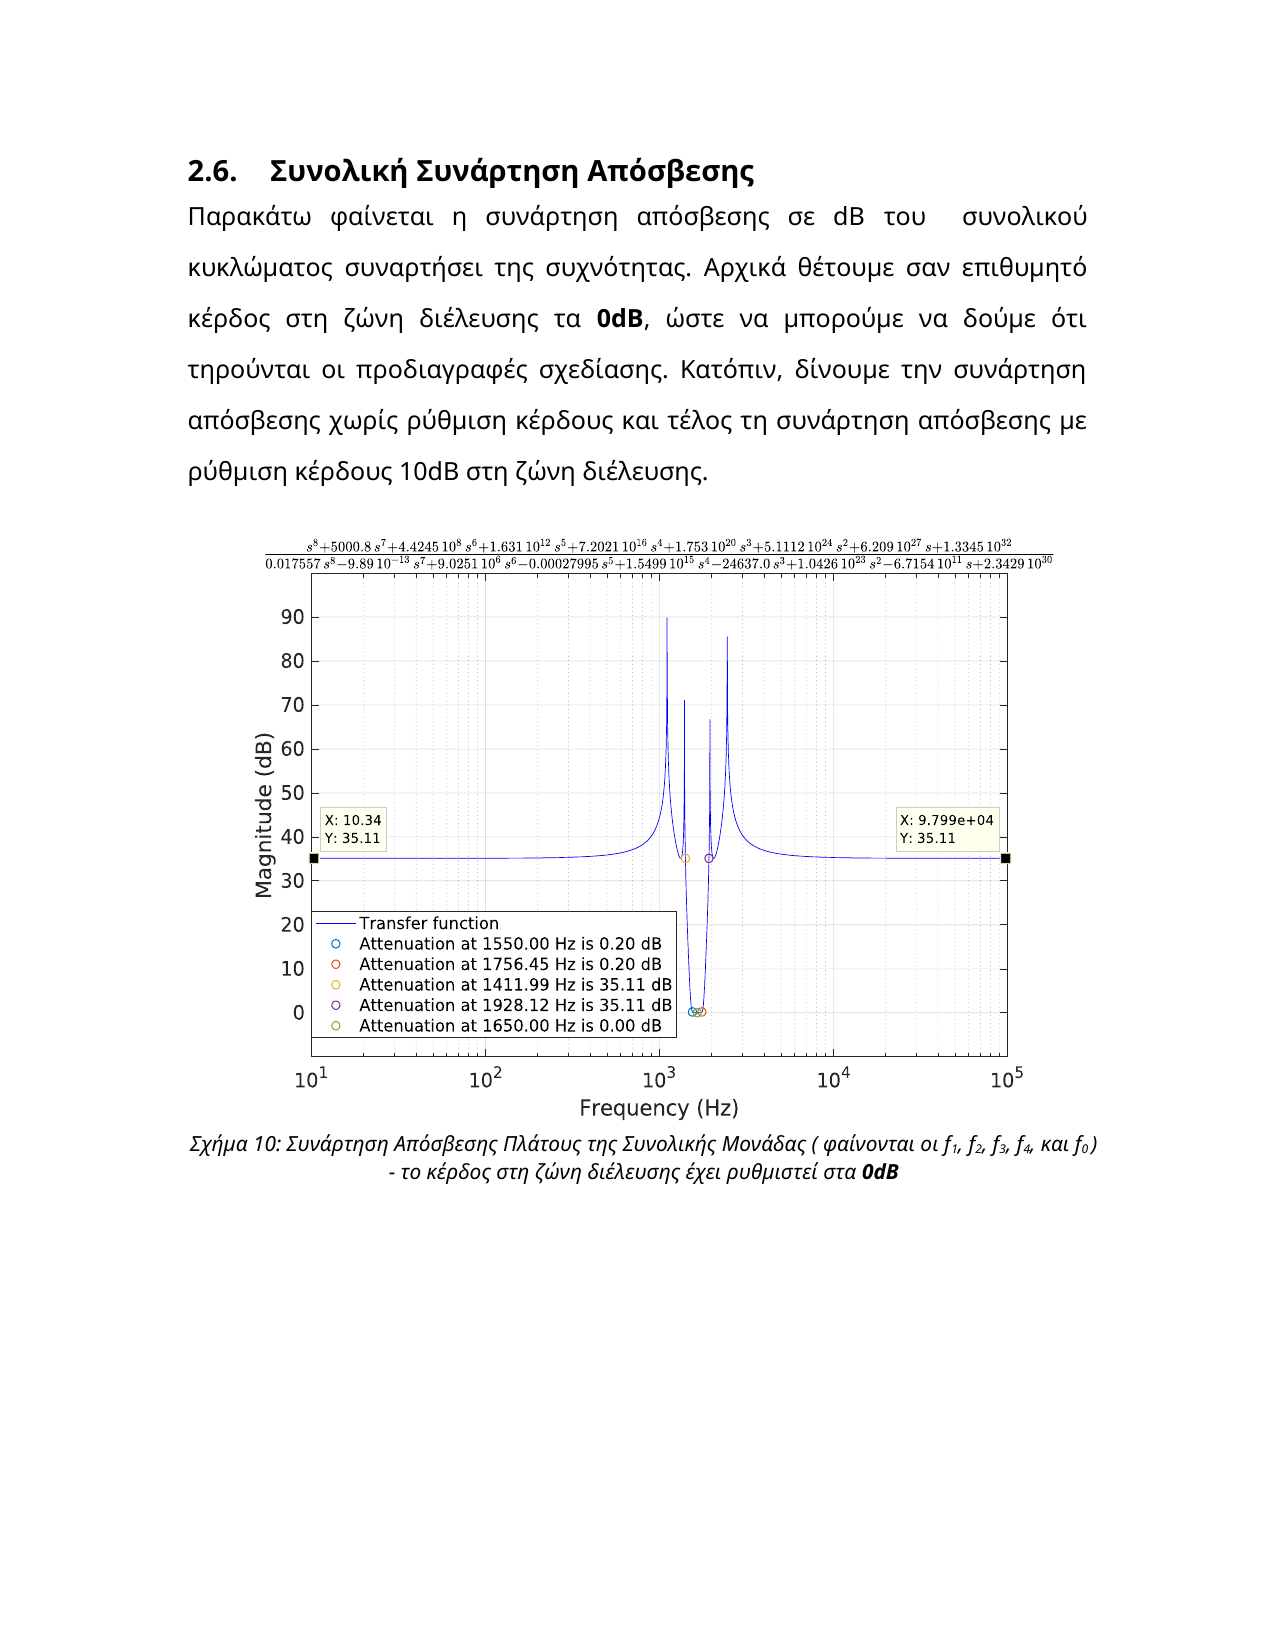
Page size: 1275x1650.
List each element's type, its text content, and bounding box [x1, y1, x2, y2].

text Παρακάτω φαίνεται η συνάρτηση απόσβεσης σε dB του συνολικού κυκλώματος συναρτήσει της συχνότητας. Αρχικά θέτουμε σαν επιθυμητό κέρδος στη ζώνη διέλευσης τα 0dB, ώστε να μπορούμε να δούμε ότι τηρούνται οι προδιαγραφές σχεδίασης. Κατόπιν, δίνουμε την συνάρτηση απόσβεσης χωρίς ρύθμιση κέρδους και τέλος τη συνάρτηση απόσβεσης με ρύθμιση κέρδους 10dB στη ζώνη διέλευσης. [187, 199, 1087, 488]
subtitle Συνολική Συνάρτηση Απόσβεσης [187, 150, 1087, 190]
text Σχήμα 10: Συνάρτηση Απόσβεσης Πλάτους της Συνολικής Μονάδας ( φαίνονται οι f1, f2, f3, f4, και f0 ) - το κέρδος στη ζώνη διέλευσης έχει ρυθμιστεί στα 0dB [187, 529, 1099, 1186]
